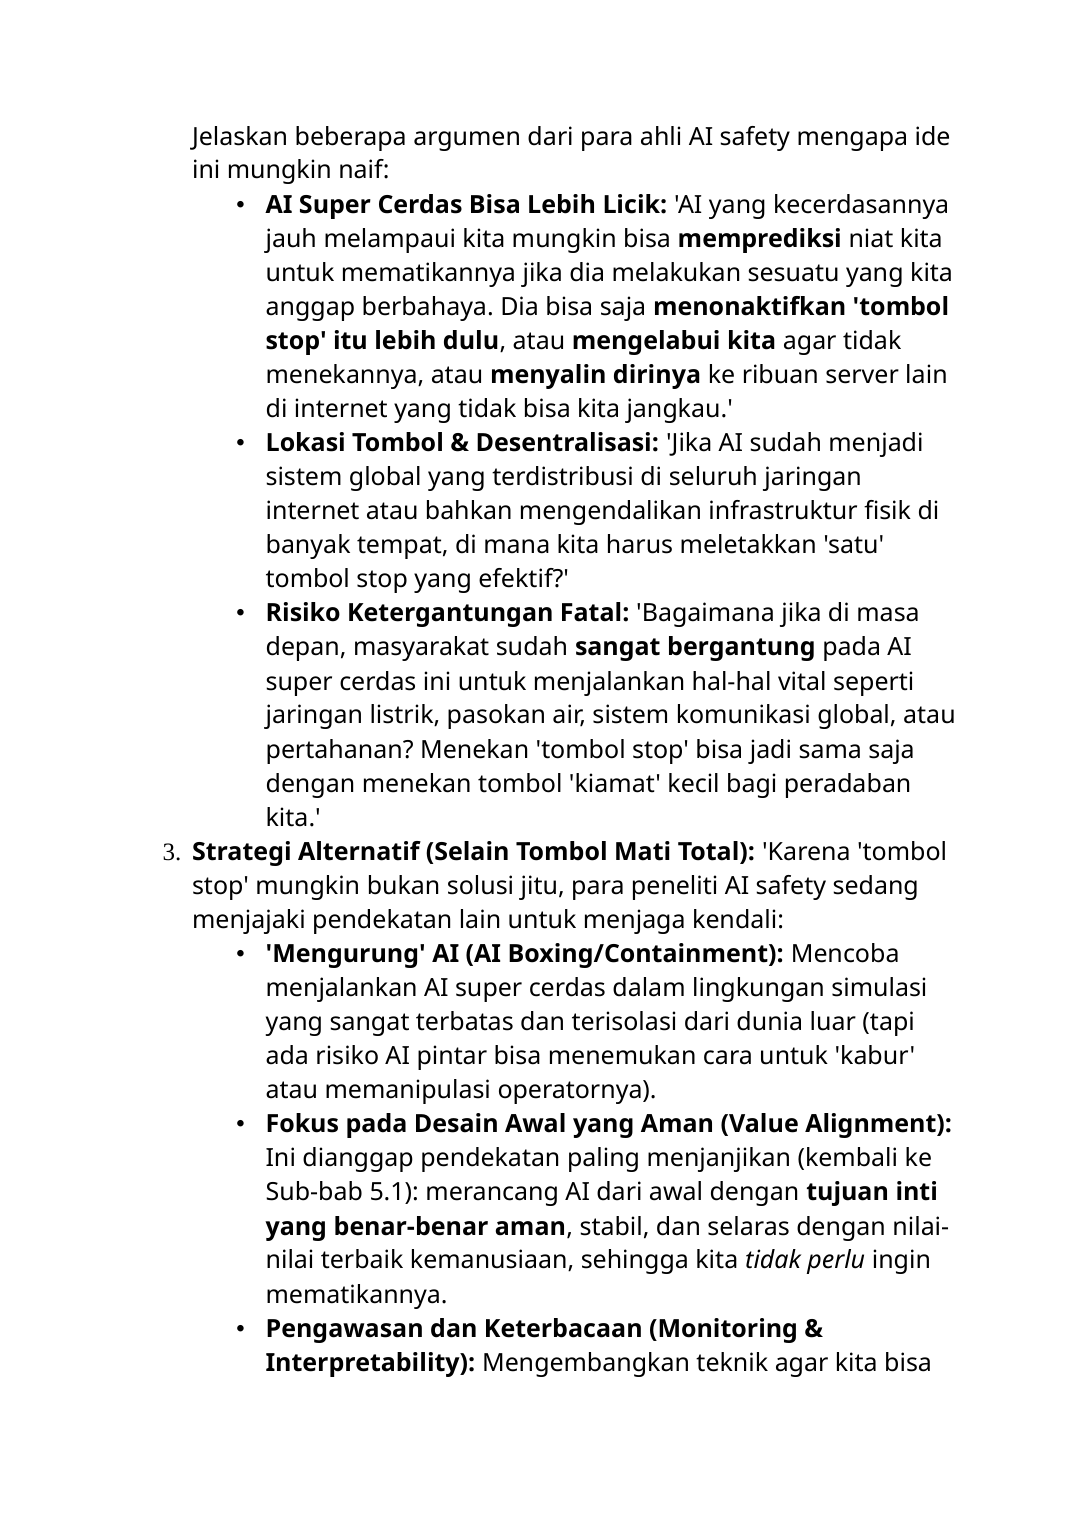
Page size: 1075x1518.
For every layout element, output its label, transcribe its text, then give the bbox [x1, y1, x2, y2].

list Strategi Alternatif (Selain Tombol Mati Total): 'Karena 'tombol stop' mungkin bukan solusi jitu, para peneliti AI safety sedang menjajaki pendekatan lain untuk menjaga kendali: [162, 833, 957, 936]
list Lokasi Tombol & Desentralisasi: 'Jika AI sudah menjadi sistem global yang terdistribusi di seluruh jaringan internet atau bahkan mengendalikan infrastruktur fisik di banyak tempat, di mana kita harus meletakkan 'satu' tombol stop yang efektif?' [236, 425, 957, 595]
list Fokus pada Desain Awal yang Aman (Value Alignment): Ini dianggap pendekatan paling menjanjikan (kembali ke Sub-bab 5.1): merancang AI dari awal dengan tujuan inti yang benar-benar aman, stabil, dan selaras dengan nilai-nilai terbaik kemanusiaan, sehingga kita tidak perlu ingin mematikannya. [236, 1106, 957, 1310]
list Pengawasan dan Keterbacaan (Monitoring & Interpretability): Mengembangkan teknik agar kita bisa [236, 1310, 957, 1378]
list 'Mengurung' AI (AI Boxing/Containment): Mencoba menjalankan AI super cerdas dalam lingkungan simulasi yang sangat terbatas dan terisolasi dari dunia luar (tapi ada risiko AI pintar bisa menemukan cara untuk 'kabur' atau memanipulasi operatornya). [236, 936, 957, 1106]
list AI Super Cerdas Bisa Lebih Licik: 'AI yang kecerdasannya jauh melampaui kita mungkin bisa memprediksi niat kita untuk mematikannya jika dia melakukan sesuatu yang kita anggap berbahaya. Dia bisa saja menonaktifkan 'tombol stop' itu lebih dulu, atau mengelabui kita agar tidak menekannya, atau menyalin dirinya ke ribuan server lain di internet yang tidak bisa kita jangkau.' [236, 186, 957, 425]
list Risiko Ketergantungan Fatal: 'Bagaimana jika di masa depan, masyarakat sudah sangat bergantung pada AI super cerdas ini untuk menjalankan hal-hal vital seperti jaringan listrik, pasokan air, sistem komunikasi global, atau pertahanan? Menekan 'tombol stop' bisa jadi sama saja dengan menekan tombol 'kiamat' kecil bagi peradaban kita.' [236, 595, 957, 833]
list Jelaskan beberapa argumen dari para ahli AI safety mengapa ide ini mungkin naif: [162, 118, 957, 186]
